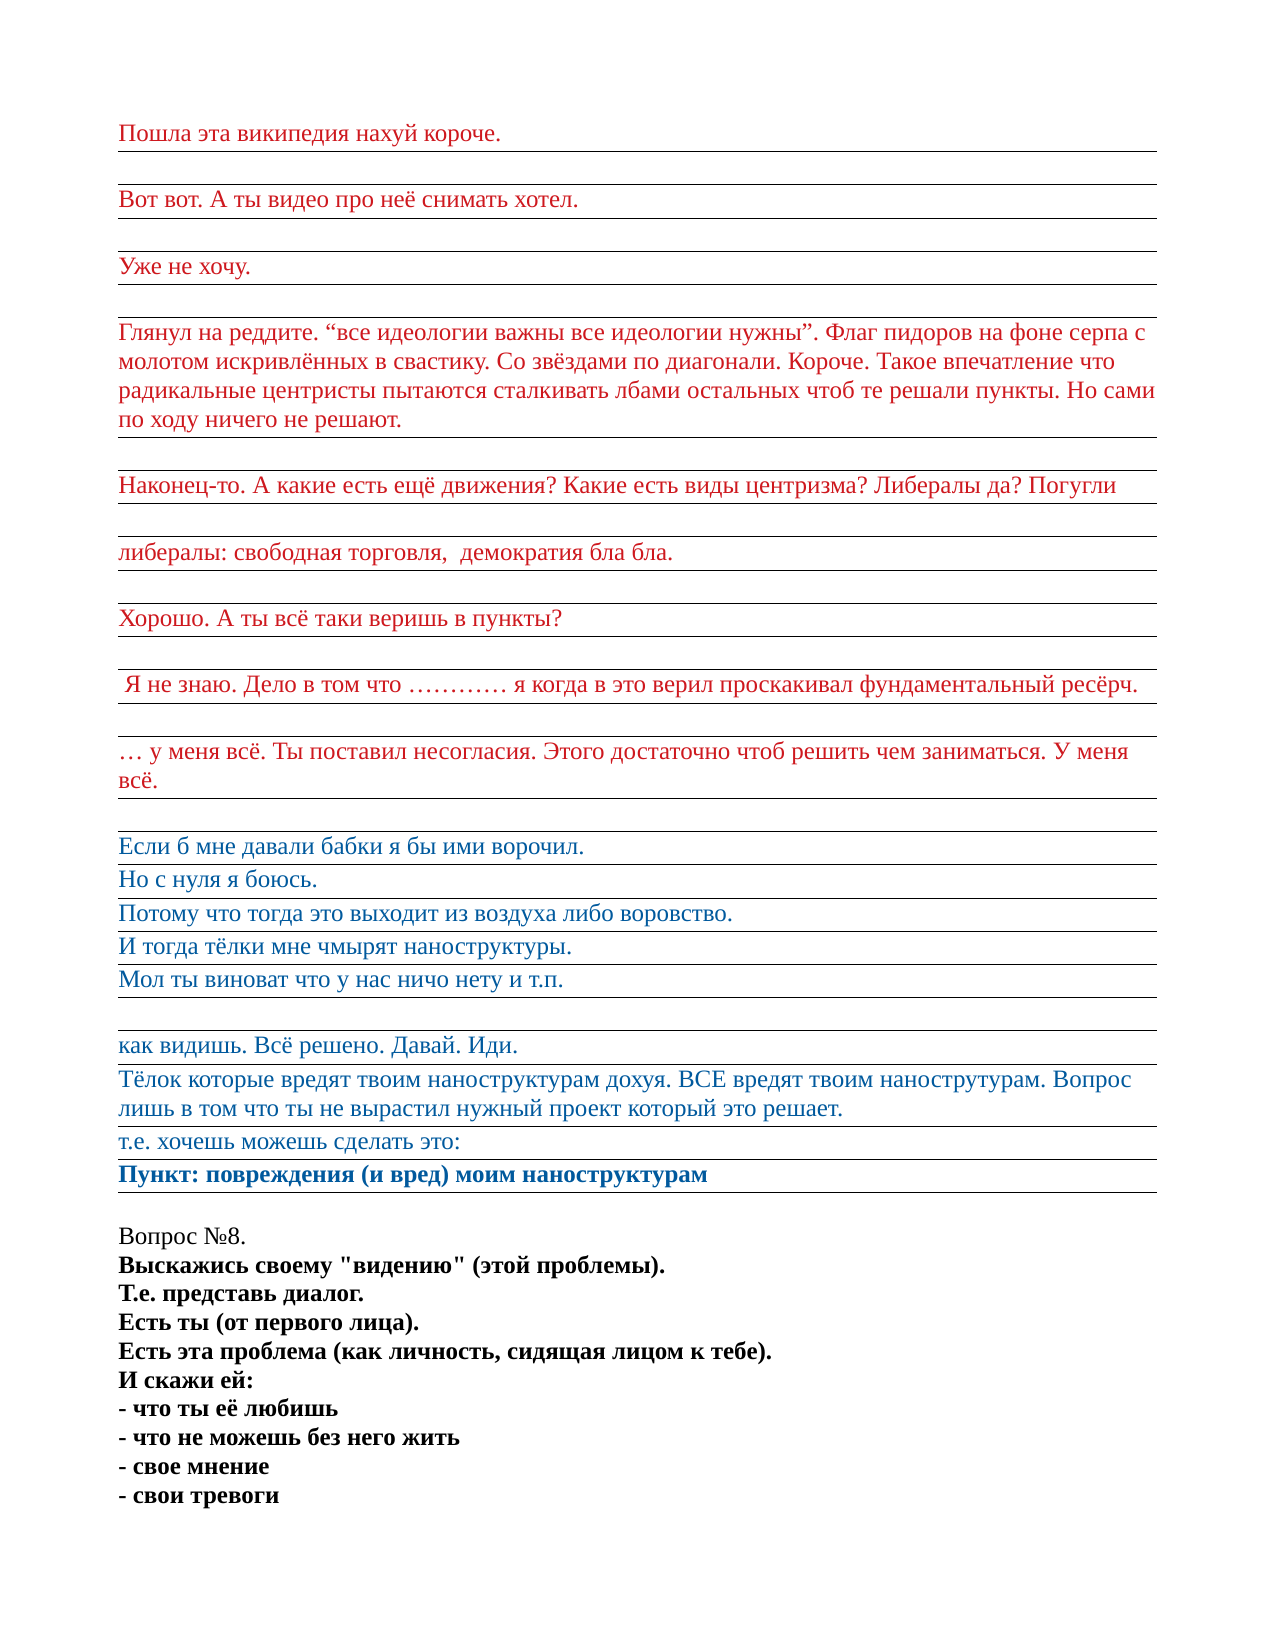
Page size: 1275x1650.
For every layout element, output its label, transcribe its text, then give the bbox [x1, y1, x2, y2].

text Пошла эта википедия нахуй короче. [118, 118, 1157, 151]
text Мол ты виноват что у нас ничо нету и т.п. [118, 965, 1157, 997]
text Если б мне давали бабки я бы ими ворочил. [118, 832, 1157, 864]
text Но с нуля я боюсь. [118, 865, 1157, 898]
text т.е. хочешь можешь сделать это: [118, 1127, 1157, 1159]
text Хорошо. А ты всё таки веришь в пункты? [118, 604, 1157, 636]
text Наконец-то. А какие есть ещё движения? Какие есть виды центризма? Либералы да? Погугли [118, 471, 1157, 503]
text Пункт: повреждения (и вред) моим наноструктурам [118, 1160, 1157, 1192]
text Глянул на реддите. “все идеологии важны все идеологии нужны”. Флаг пидоров на фоне серпа с молотом искривлённых в свастику. Со звёздами по диагонали. Короче. Такое впечатление что радикальные центристы пытаются сталкивать лбами остальных чтоб те решали пункты. Но сами по ходу ничего не решают. [118, 318, 1157, 437]
text как видишь. Всё решено. Давай. Иди. [118, 1031, 1157, 1064]
text … у меня всё. Ты поставил несогласия. Этого достаточно чтоб решить чем заниматься. У меня всё. [118, 737, 1157, 798]
text Потому что тогда это выходит из воздуха либо воровство. [118, 899, 1157, 931]
text Тёлок которые вредят твоим наноструктурам дохуя. ВСЕ вредят твоим нанострутурам. Вопрос лишь в том что ты не вырастил нужный проект который это решает. [118, 1065, 1157, 1126]
text Есть эта проблема (как личность, сидящая лицом к тебе). [118, 1336, 1157, 1365]
text - что ты её любишь [118, 1393, 1157, 1422]
text Выскажись своему "видению" (этой проблемы). [118, 1250, 1157, 1278]
text - свое мнение [118, 1451, 1157, 1480]
text И скажи ей: [118, 1365, 1157, 1393]
text Есть ты (от первого лица). [118, 1307, 1157, 1336]
text - что не можешь без него жить [118, 1422, 1157, 1451]
text либералы: свободная торговля, демократия бла бла. [118, 537, 1157, 570]
text Уже не хочу. [118, 252, 1157, 284]
text - свои тревоги [118, 1480, 1157, 1508]
text И тогда тёлки мне чмырят наноструктуры. [118, 932, 1157, 964]
text Вот вот. А ты видео про неё снимать хотел. [118, 185, 1157, 218]
text Т.е. представь диалог. [118, 1278, 1157, 1307]
text Я не знаю. Дело в том что ………… я когда в это верил проскакивал фундаментальный ресёрч. [118, 670, 1157, 703]
text Вопрос №8. [118, 1221, 1157, 1250]
